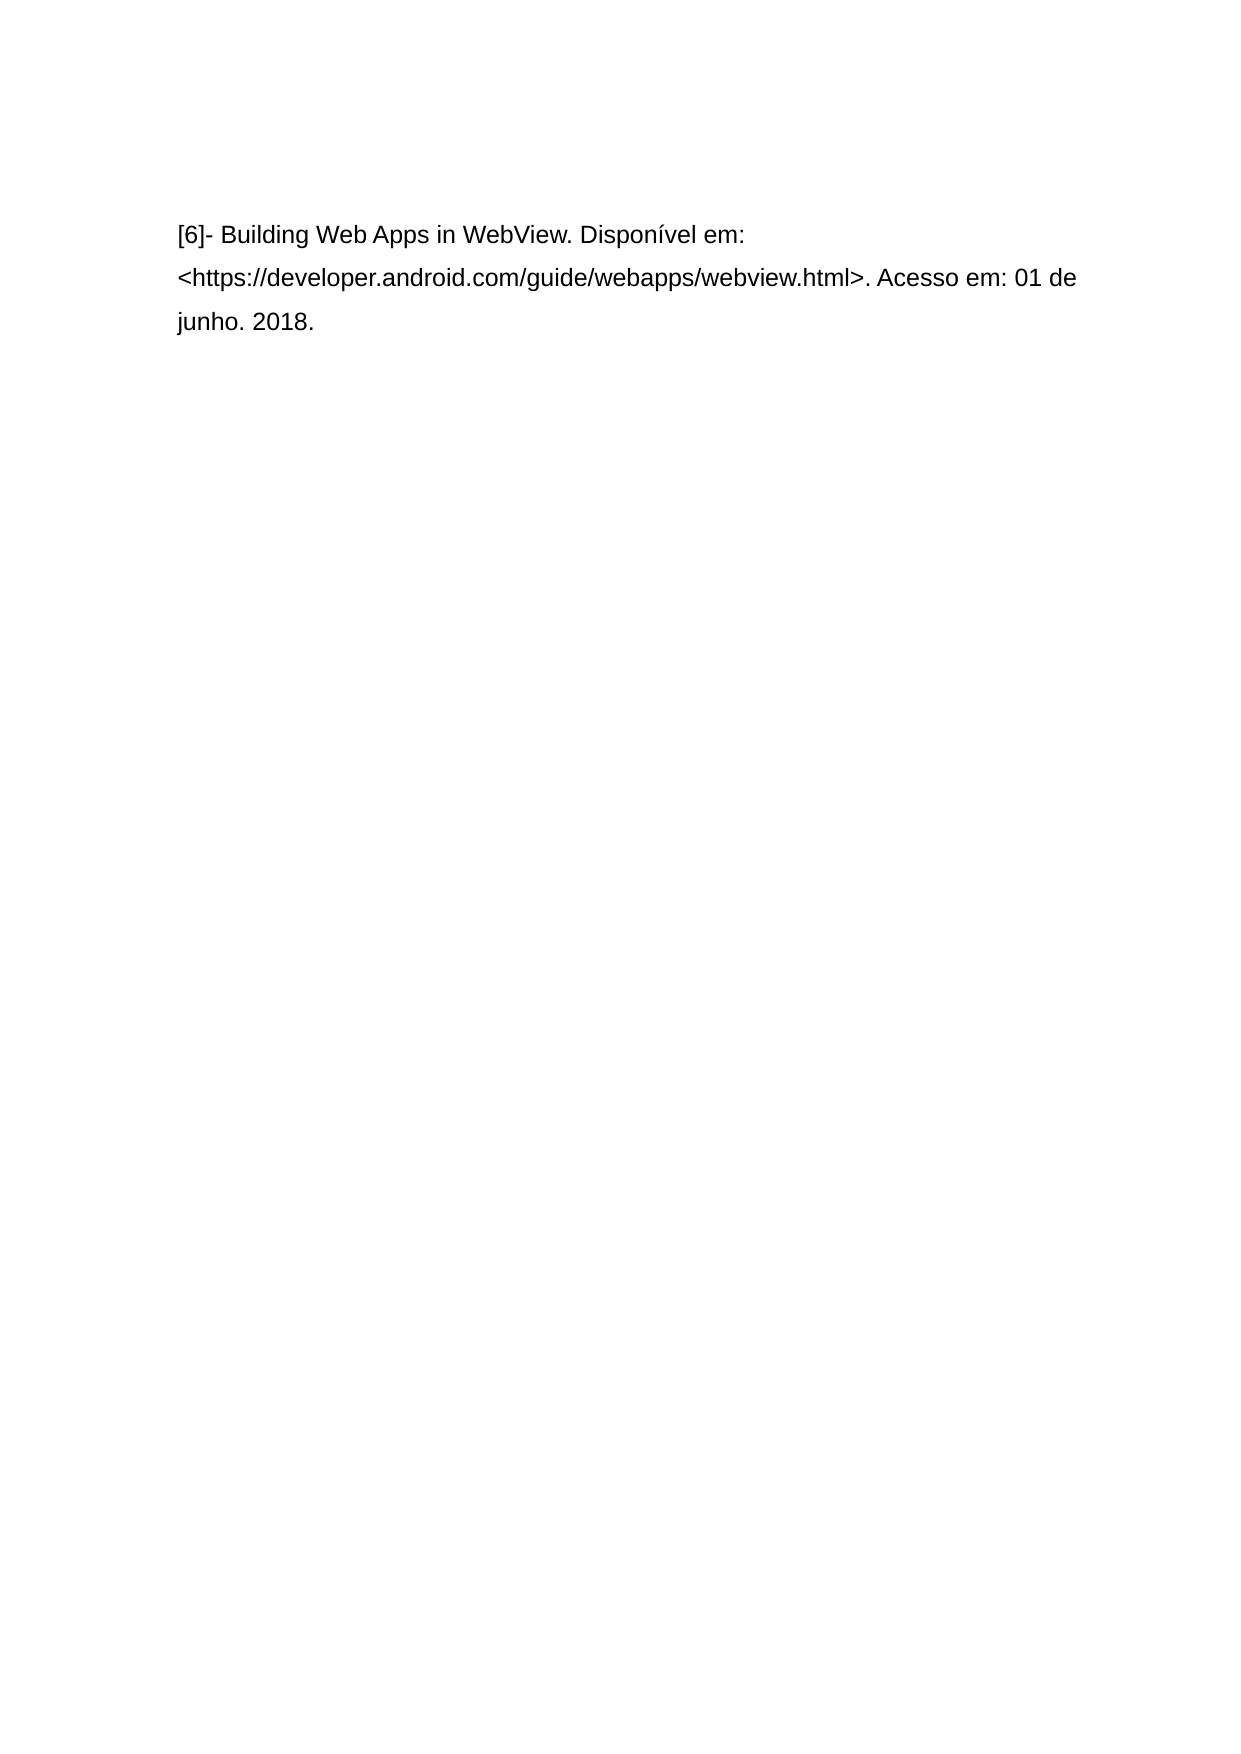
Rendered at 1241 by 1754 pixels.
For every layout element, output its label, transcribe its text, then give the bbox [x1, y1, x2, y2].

text <https://developer.android.com/guide/webapps/webview.html>. Acesso em: 01 de [177, 263, 1122, 292]
text [6]- Building Web Apps in WebView. Disponível em: [177, 220, 1122, 249]
text junho. 2018. [177, 307, 1122, 335]
